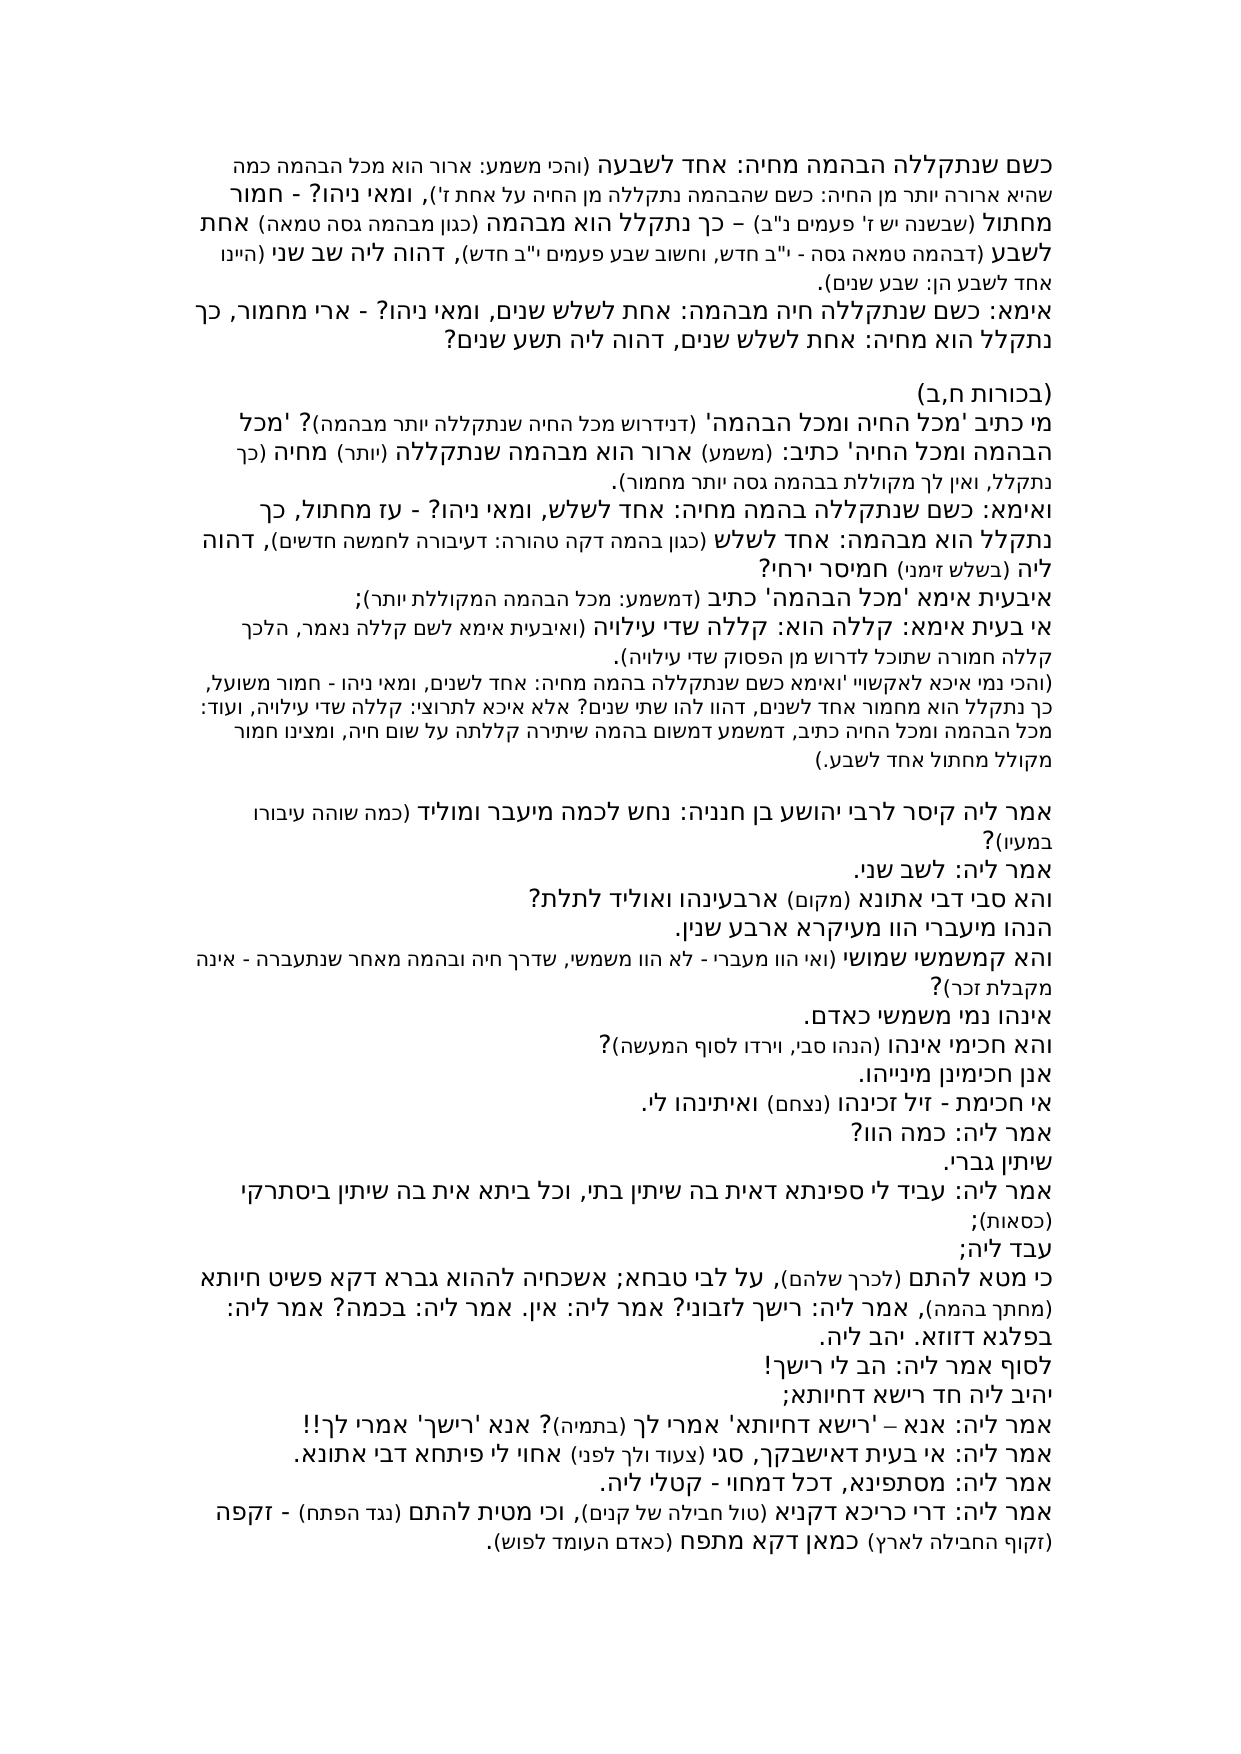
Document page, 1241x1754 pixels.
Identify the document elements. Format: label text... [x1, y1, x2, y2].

text אמר ליה קיסר לרבי יהושע בן חנניה: נחש לכמה מיעבר ומוליד (כמה שוהה עיבורו במעיו)? [187, 797, 1053, 855]
text שיתין גברי. [187, 1147, 1053, 1176]
text אי בעית אימא: קללה הוא: קללה שדי עילויה (ואיבעית אימא לשם קללה נאמר, הלכך קללה חמורה שתוכל לדרוש מן הפסוק שדי עילויה). [187, 612, 1053, 671]
text אימא: כשם שנתקללה חיה מבהמה: אחת לשלש שנים, ומאי ניהו? - ארי מחמור, כך נתקלל הוא מחיה: אחת לשלש שנים, דהוה ליה תשע שנים? [187, 296, 1053, 355]
text לסוף אמר ליה: הב לי רישך! [187, 1351, 1053, 1381]
text יהיב ליה חד רישא דחיותא; [187, 1381, 1053, 1410]
text כי מטא להתם (לכרך שלהם), על לבי טבחא; אשכחיה לההוא גברא דקא פשיט חיותא (מחתך בהמה), אמר ליה: רישך לזבוני? אמר ליה: אין. אמר ליה: בכמה? אמר ליה: בפלגא דזוזא. יהב ליה. [187, 1264, 1053, 1351]
text מי כתיב 'מכל החיה ומכל הבהמה' (דנידרוש מכל החיה שנתקללה יותר מבהמה)? 'מכל הבהמה ומכל החיה' כתיב: (משמע) ארור הוא מבהמה שנתקללה (יותר) מחיה (כך נתקלל, ואין לך מקוללת בבהמה גסה יותר מחמור). [187, 408, 1053, 496]
text (והכי נמי איכא לאקשויי 'ואימא כשם שנתקללה בהמה מחיה: אחד לשנים, ומאי ניהו - חמור משועל, כך נתקלל הוא מחמור אחד לשנים, דהוו להו שתי שנים? אלא איכא לתרוצי: קללה שדי עילויה, ועוד: מכל הבהמה ומכל החיה כתיב, דמשמע דמשום בהמה שיתירה קללתה על שום חיה, ומצינו חמור מקולל מחתול אחד לשבע.) [187, 671, 1053, 773]
text אינהו נמי משמשי כאדם. [187, 1001, 1053, 1030]
text והא קמשמשי שמושי (ואי הוו מעברי - לא הוו משמשי, שדרך חיה ובהמה מאחר שנתעברה - אינה מקבלת זכר)? [187, 943, 1053, 1001]
text והא סבי דבי אתונא (מקום) ארבעינהו ואוליד לתלת? [187, 884, 1053, 914]
text אמר ליה: כמה הוו? [187, 1118, 1053, 1147]
text ואימא: כשם שנתקללה בהמה מחיה: אחד לשלש, ומאי ניהו? - עז מחתול, כך נתקלל הוא מבהמה: אחד לשלש (כגון בהמה דקה טהורה: דעיבורה לחמשה חדשים), דהוה ליה (בשלש זימני) חמיסר ירחי? [187, 496, 1053, 583]
text אנן חכימינן מינייהו. [187, 1059, 1053, 1089]
text כשם שנתקללה הבהמה מחיה: אחד לשבעה (והכי משמע: ארור הוא מכל הבהמה כמה שהיא ארורה יותר מן החיה: כשם שהבהמה נתקללה מן החיה על אחת ז'), ומאי ניהו? - חמור מחתול (שבשנה יש ז' פעמים נ"ב) – כך נתקלל הוא מבהמה (כגון מבהמה גסה טמאה) אחת לשבע (דבהמה טמאה גסה - י"ב חדש, וחשוב שבע פעמים י"ב חדש), דהוה ליה שב שני (היינו אחד לשבע הן: שבע שנים). [187, 150, 1053, 296]
text אמר ליה: דרי כריכא דקניא (טול חבילה של קנים), וכי מטית להתם (נגד הפתח) - זקפה (זקוף החבילה לארץ) כמאן דקא מתפח (כאדם העומד לפוש). [187, 1497, 1053, 1556]
text אמר ליה: מסתפינא, דכל דמחוי - קטלי ליה. [187, 1468, 1053, 1497]
text אמר ליה: לשב שני. [187, 855, 1053, 884]
text אמר ליה: אי בעית דאישבקך, סגי (צעוד ולך לפני) אחוי לי פיתחא דבי אתונא. [187, 1439, 1053, 1468]
text (בכורות ח,ב) [187, 379, 1053, 408]
text והא חכימי אינהו (הנהו סבי, וירדו לסוף המעשה)? [187, 1030, 1053, 1059]
text הנהו מיעברי הוו מעיקרא ארבע שנין. [187, 914, 1053, 943]
text אמר ליה: אנא – 'רישא דחיותא' אמרי לך (בתמיה)? אנא 'רישך' אמרי לך!! [187, 1410, 1053, 1439]
text איבעית אימא 'מכל הבהמה' כתיב (דמשמע: מכל הבהמה המקוללת יותר); [187, 583, 1053, 612]
text עבד ליה; [187, 1234, 1053, 1264]
text אמר ליה: עביד לי ספינתא דאית בה שיתין בתי, וכל ביתא אית בה שיתין ביסתרקי (כסאות); [187, 1176, 1053, 1234]
text אי חכימת - זיל זכינהו (נצחם) ואיתינהו לי. [187, 1089, 1053, 1118]
